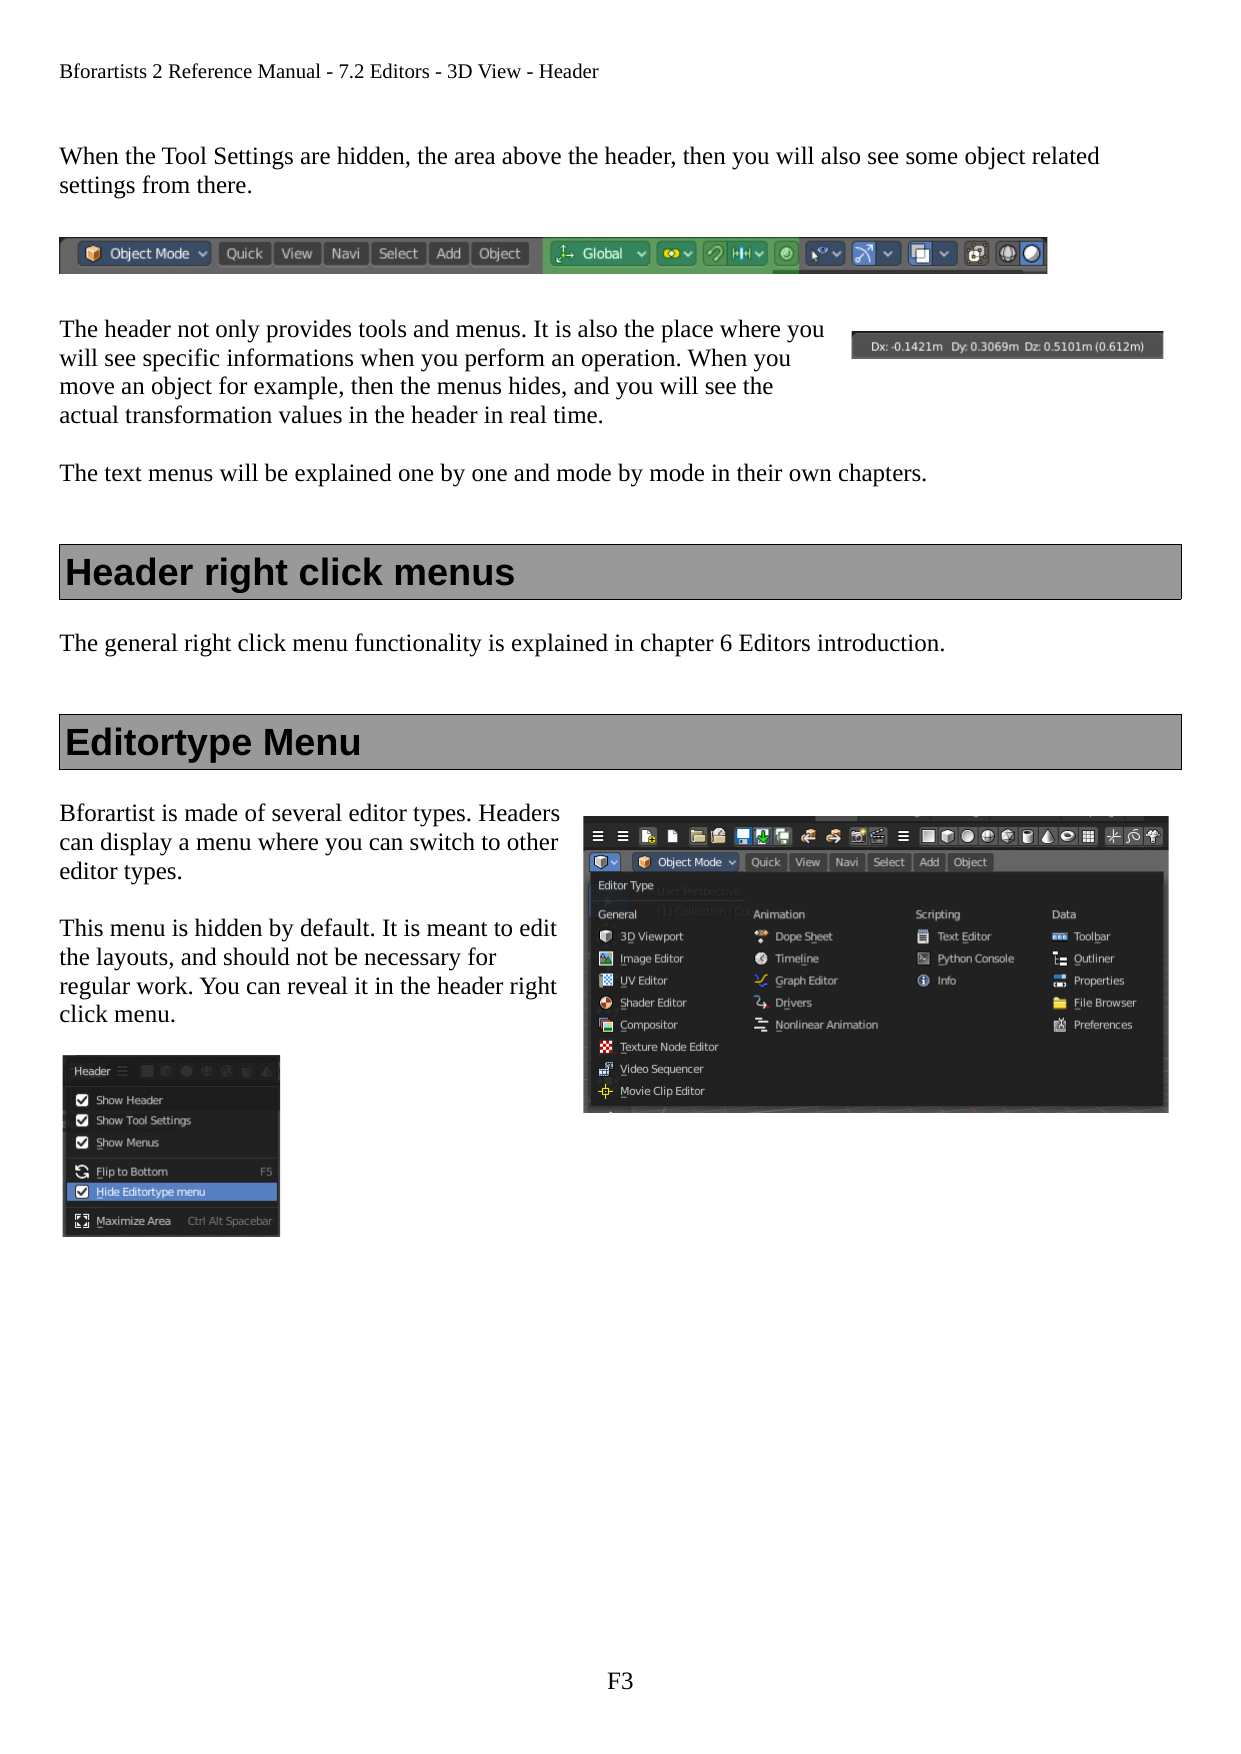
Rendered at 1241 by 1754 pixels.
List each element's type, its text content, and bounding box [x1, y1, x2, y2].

text Bforartist is made of several editor types. Headers can display a menu where you can switch to other editor types. [59, 798, 1181, 884]
picture [62, 1055, 281, 1237]
table_header Editortype Menu [60, 715, 1181, 769]
text The header not only provides tools and menus. It is also the place where you will see specific informations when you perform an operation. When you move an object for example, then the menus hides, and you will see the actual transformation values in the header in real time. [59, 314, 1181, 429]
table_header Header right click menus [60, 545, 1181, 599]
text The text menus will be explained one by one and mode by mode in their own chapters. [59, 458, 1181, 486]
text The general right click menu functionality is explained in chapter 6 Editors introduction. [59, 628, 1181, 657]
text When the Tool Settings are hidden, the area above the header, then you will also see some object related settings from there. [59, 141, 1181, 199]
picture [851, 331, 1164, 359]
picture [59, 237, 1048, 274]
picture [583, 816, 1169, 1113]
text This menu is hidden by default. It is meant to edit the layouts, and should not be necessary for regular work. You can reveal it in the header right click menu. [59, 913, 583, 1028]
